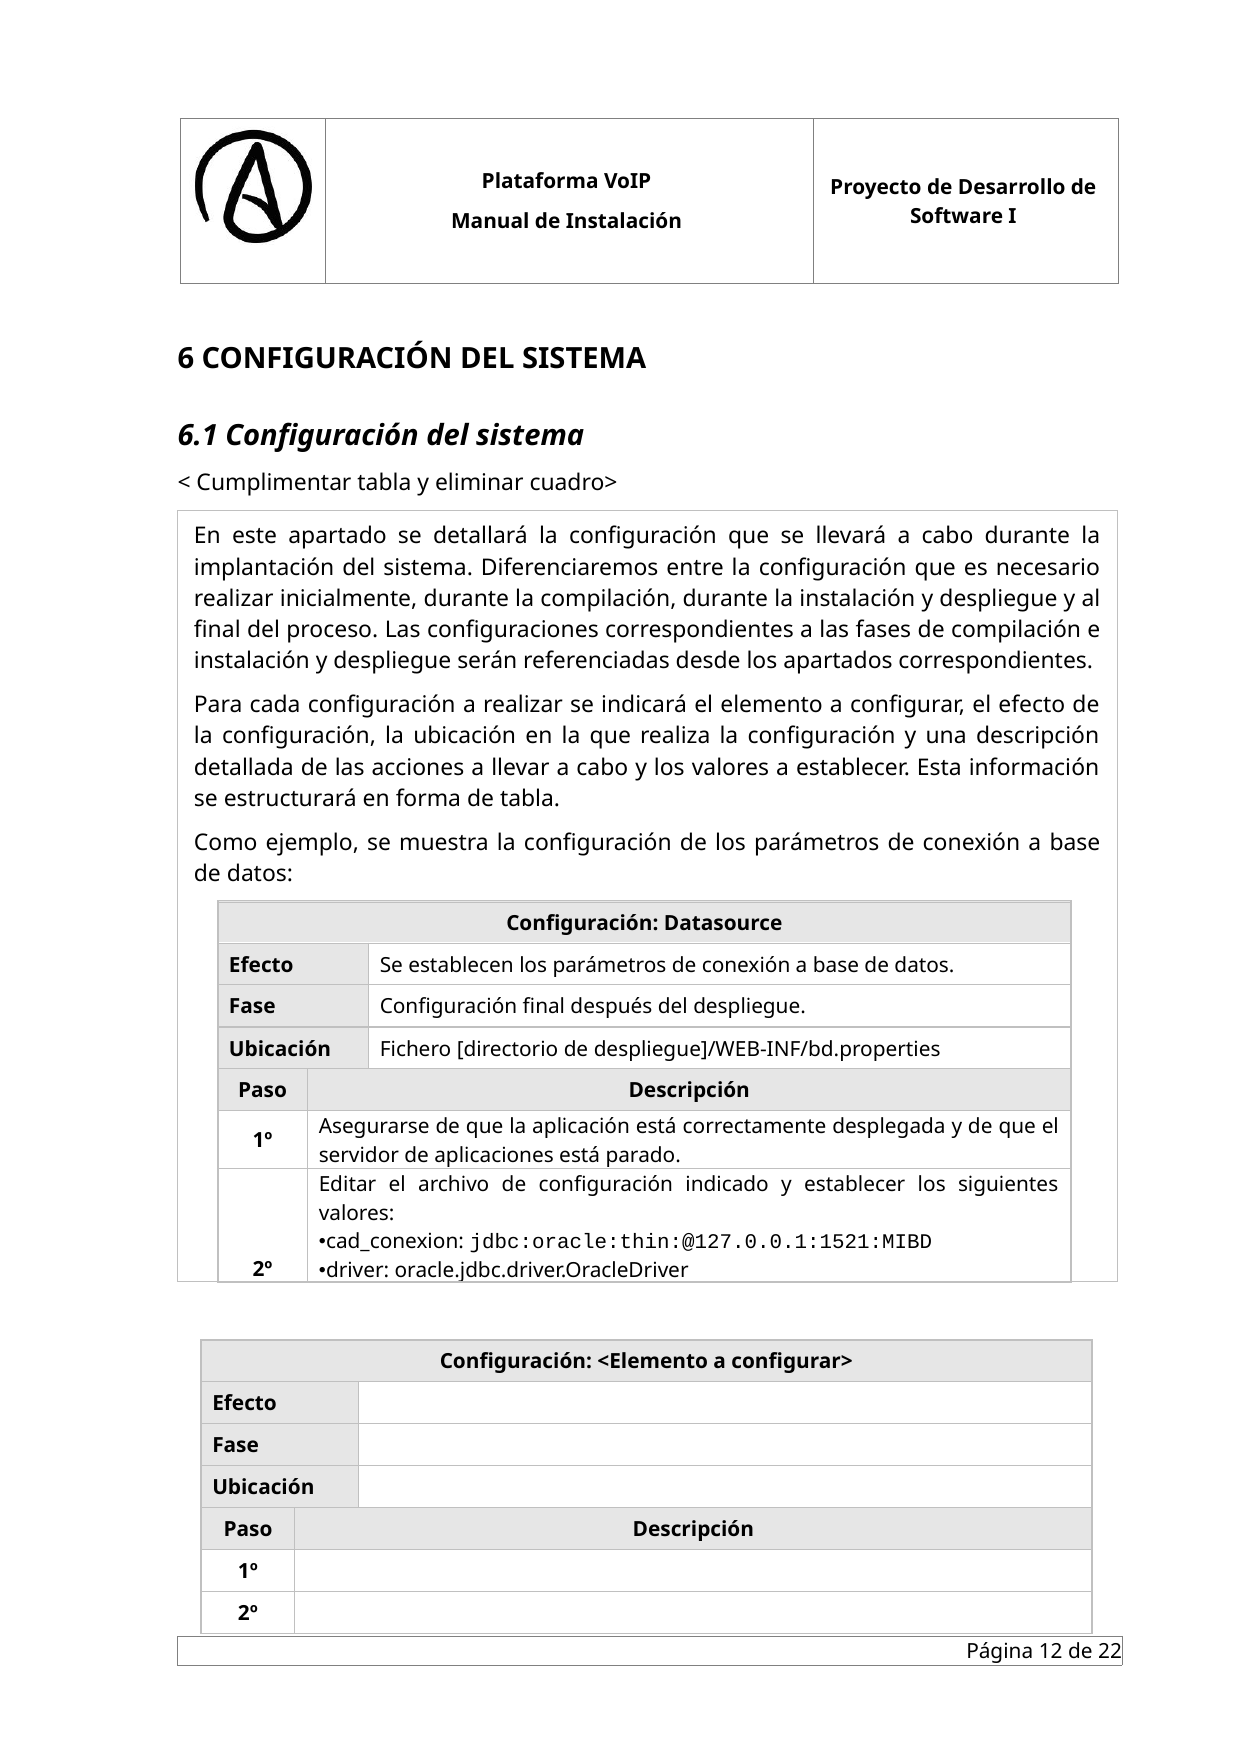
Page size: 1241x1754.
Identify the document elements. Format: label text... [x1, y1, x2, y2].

table_cell Ubicación [219, 1028, 368, 1068]
table_cell Paso [219, 1069, 307, 1110]
subtitle CONFIGURACIÓN DEL SISTEMA [177, 337, 1122, 377]
table_cell Efecto [219, 944, 368, 984]
text Para cada configuración a realizar se indicará el elemento a configurar, el efecto de la configuración, la ubicación en la que realiza la configuración y una descripción detallada de las acciones a llevar a cabo y los valores a establecer. Esta información se estructurará en forma de tabla. [194, 688, 1101, 813]
table_cell Editar el archivo de configuración indicado y establecer los siguientes valores: cad_conexion: jdbc:oracle:thin:@127.0.0.1:1521:MIBD driver: oracle.jdbc.driver.OracleDriver nombre: jdbc/conexion usuario: user password: pass [308, 1169, 1070, 1281]
table_cell [359, 1466, 1091, 1507]
table_cell Descripción [295, 1508, 1091, 1549]
table_cell [359, 1382, 1091, 1423]
table_cell Efecto [202, 1382, 358, 1423]
table_cell Asegurarse de que la aplicación está correctamente desplegada y de que el servidor de aplicaciones está parado. [308, 1111, 1070, 1168]
table_cell Fase [202, 1424, 358, 1465]
subtitle Configuración del sistema [177, 414, 1122, 454]
table_cell Ubicación [202, 1466, 358, 1507]
table_cell [295, 1592, 1091, 1633]
table_cell 1º [219, 1111, 307, 1168]
table_cell 2º [219, 1169, 307, 1281]
table_cell Descripción [308, 1069, 1070, 1110]
table_cell Configuración final después del despliegue. [369, 985, 1070, 1026]
table_cell Fase [219, 985, 368, 1026]
table_cell Paso [202, 1508, 294, 1549]
table_cell Fichero [directorio de despliegue]/WEB-INF/bd.properties [369, 1028, 1070, 1068]
table_cell Se establecen los parámetros de conexión a base de datos. [369, 944, 1070, 984]
table_cell [295, 1550, 1091, 1591]
table_header Configuración: <Elemento a configurar> [202, 1341, 1091, 1381]
text Como ejemplo, se muestra la configuración de los parámetros de conexión a base de datos: [194, 825, 1101, 888]
table_cell 1º [202, 1550, 294, 1591]
text < Cumplimentar tabla y eliminar cuadro> [177, 466, 1122, 498]
table_cell [359, 1424, 1091, 1465]
table_cell 2º [202, 1592, 294, 1633]
table_header Configuración: Datasource [219, 903, 1070, 942]
text En este apartado se detallará la configuración que se llevará a cabo durante la implantación del sistema. Diferenciaremos entre la configuración que es necesario realizar inicialmente, durante la compilación, durante la instalación y despliegue y al final del proceso. Las configuraciones correspondientes a las fases de compilación e instalación y despliegue serán referenciadas desde los apartados correspondientes. [194, 519, 1101, 675]
